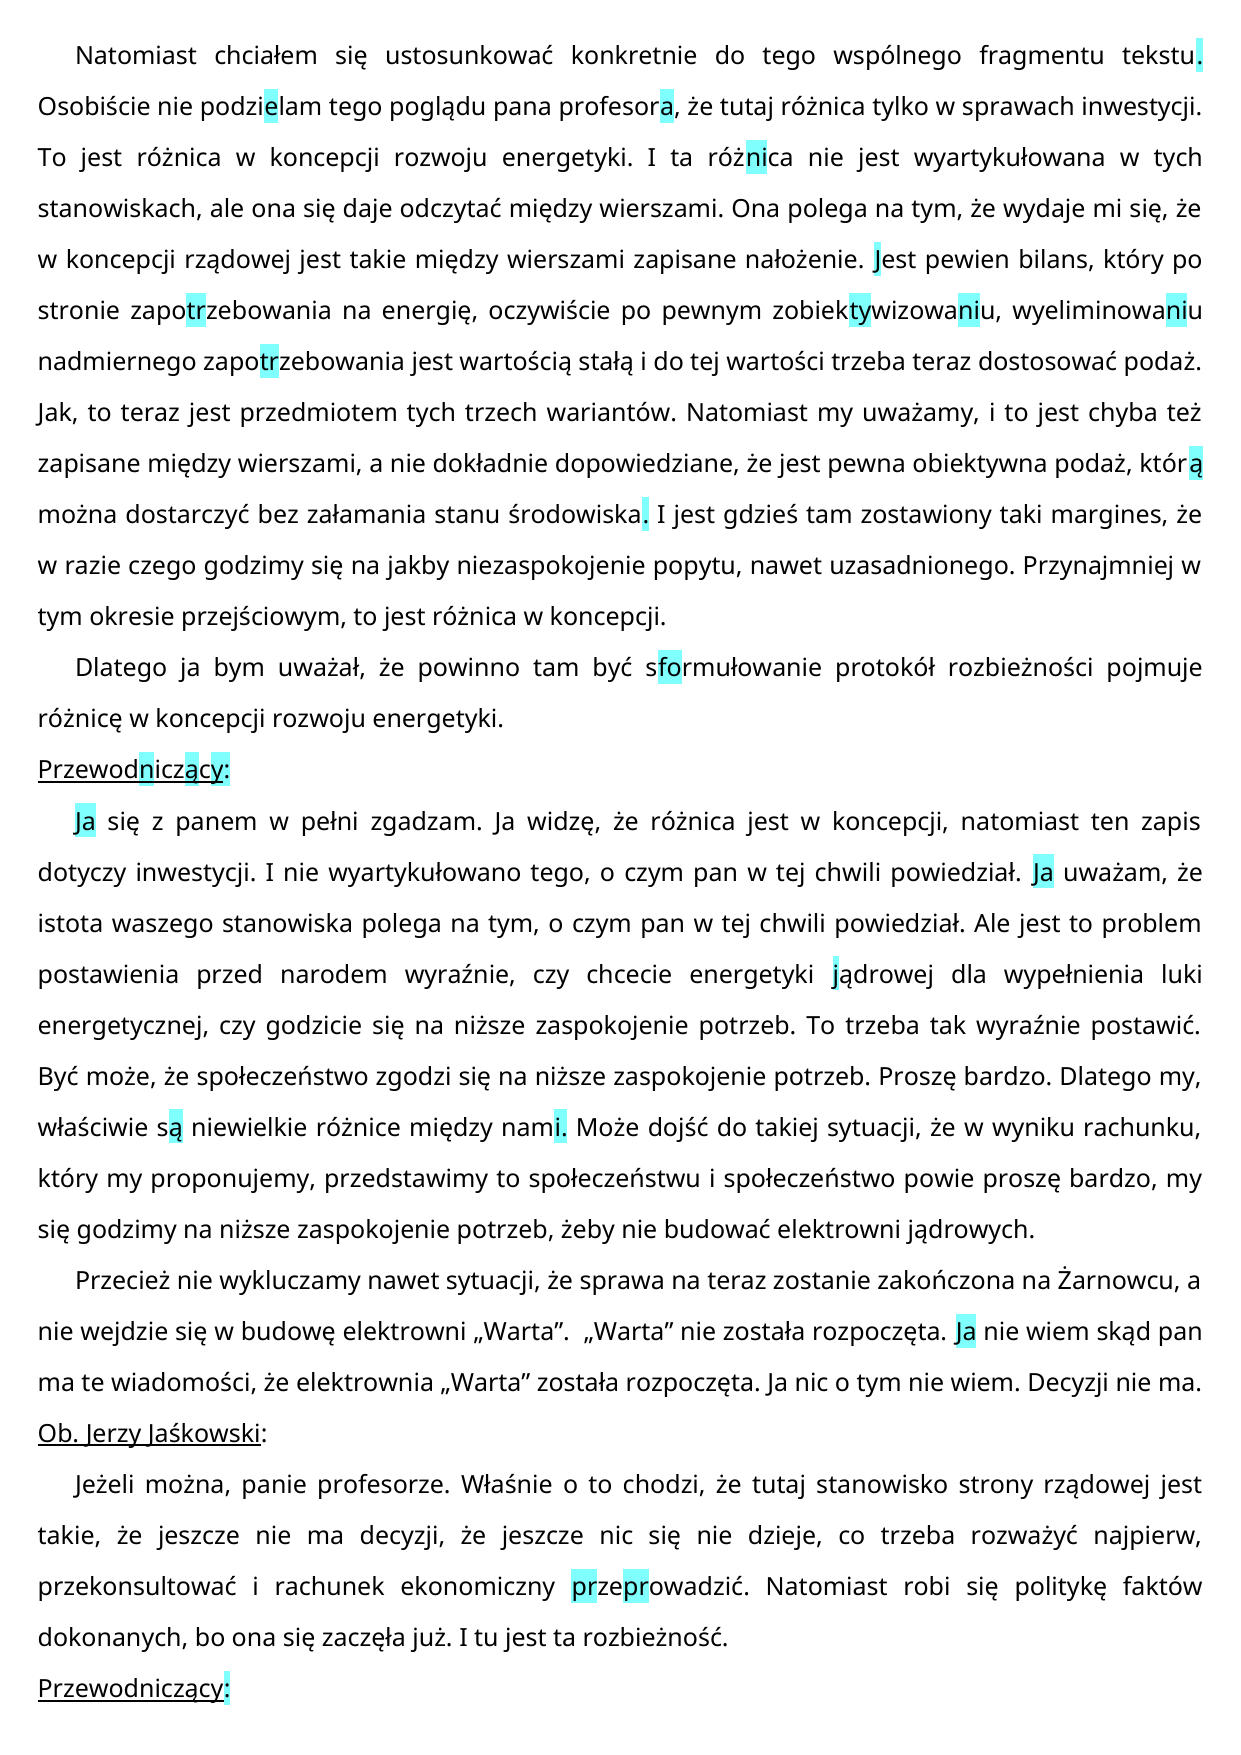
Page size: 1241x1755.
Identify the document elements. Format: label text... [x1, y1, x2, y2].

text Przewodniczący: [37, 1671, 1203, 1705]
text Ob. Jerzy Jaśkowski: [37, 1416, 1203, 1450]
text Ja się z panem w pełni zgadzam. Ja widzę, że różnica jest w koncepcji, natomiast ten zapis dotyczy inwestycji. I nie wyartykułowano tego, o czym pan w tej chwili powiedział. Ja uważam, że istota waszego stanowiska polega na tym, o czym pan w tej chwili powiedział. Ale jest to problem postawienia przed narodem wyraźnie, czy chcecie energetyki jądrowej dla wypełnienia luki energetycznej, czy godzicie się na niższe zaspokojenie potrzeb. To trzeba tak wyraźnie postawić. Być może, że społeczeństwo zgodzi się na niższe zaspokojenie potrzeb. Proszę bardzo. Dlatego my, właściwie są niewielkie różnice między nami. Może dojść do takiej sytuacji, że w wyniku rachunku, który my proponujemy, przedstawimy to społeczeństwu i społeczeństwo powie proszę bardzo, my się godzimy na niższe zaspokojenie potrzeb, żeby nie budować elektrowni jądrowych. [37, 803, 1203, 1246]
text Natomiast chciałem się ustosunkować konkretnie do tego wspólnego fragmentu tekstu. Osobiście nie podzielam tego poglądu pana profesora, że tutaj różnica tylko w sprawach inwestycji. To jest różnica w koncepcji rozwoju energetyki. I ta różnica nie jest wyartykułowana w tych stanowiskach, ale ona się daje odczytać między wierszami. Ona polega na tym, że wydaje mi się, że w koncepcji rządowej jest takie między wierszami zapisane nałożenie. Jest pewien bilans, który po stronie zapotrzebowania na energię, oczywiście po pewnym zobiektywizowaniu, wyeliminowaniu nadmiernego zapotrzebowania jest wartością stałą i do tej wartości trzeba teraz dostosować podaż. Jak, to teraz jest przedmiotem tych trzech wariantów. Natomiast my uważamy, i to jest chyba też zapisane między wierszami, a nie dokładnie dopowiedziane, że jest pewna obiektywna podaż, którą można dostarczyć bez załamania stanu środowiska. I jest gdzieś tam zostawiony taki margines, że w razie czego godzimy się na jakby niezaspokojenie popytu, nawet uzasadnionego. Przynajmniej w tym okresie przejściowym, to jest różnica w koncepcji. [37, 37, 1203, 633]
text Dlatego ja bym uważał, że powinno tam być sformułowanie protokół rozbieżności pojmuje różnicę w koncepcji rozwoju energetyki. [37, 650, 1203, 735]
text Przecież nie wykluczamy nawet sytuacji, że sprawa na teraz zostanie zakończona na Żarnowcu, a nie wejdzie się w budowę elektrowni „Warta”. „Warta” nie została rozpoczęta. Ja nie wiem skąd pan ma te wiadomości, że elektrownia „Warta” została rozpoczęta. Ja nic o tym nie wiem. Decyzji nie ma. [37, 1262, 1203, 1399]
text Przewodniczący: [37, 752, 1203, 786]
text Jeżeli można, panie profesorze. Właśnie o to chodzi, że tutaj stanowisko strony rządowej jest takie, że jeszcze nie ma decyzji, że jeszcze nic się nie dzieje, co trzeba rozważyć najpierw, przekonsultować i rachunek ekonomiczny przeprowadzić. Natomiast robi się politykę faktów dokonanych, bo ona się zaczęła już. I tu jest ta rozbieżność. [37, 1467, 1203, 1654]
